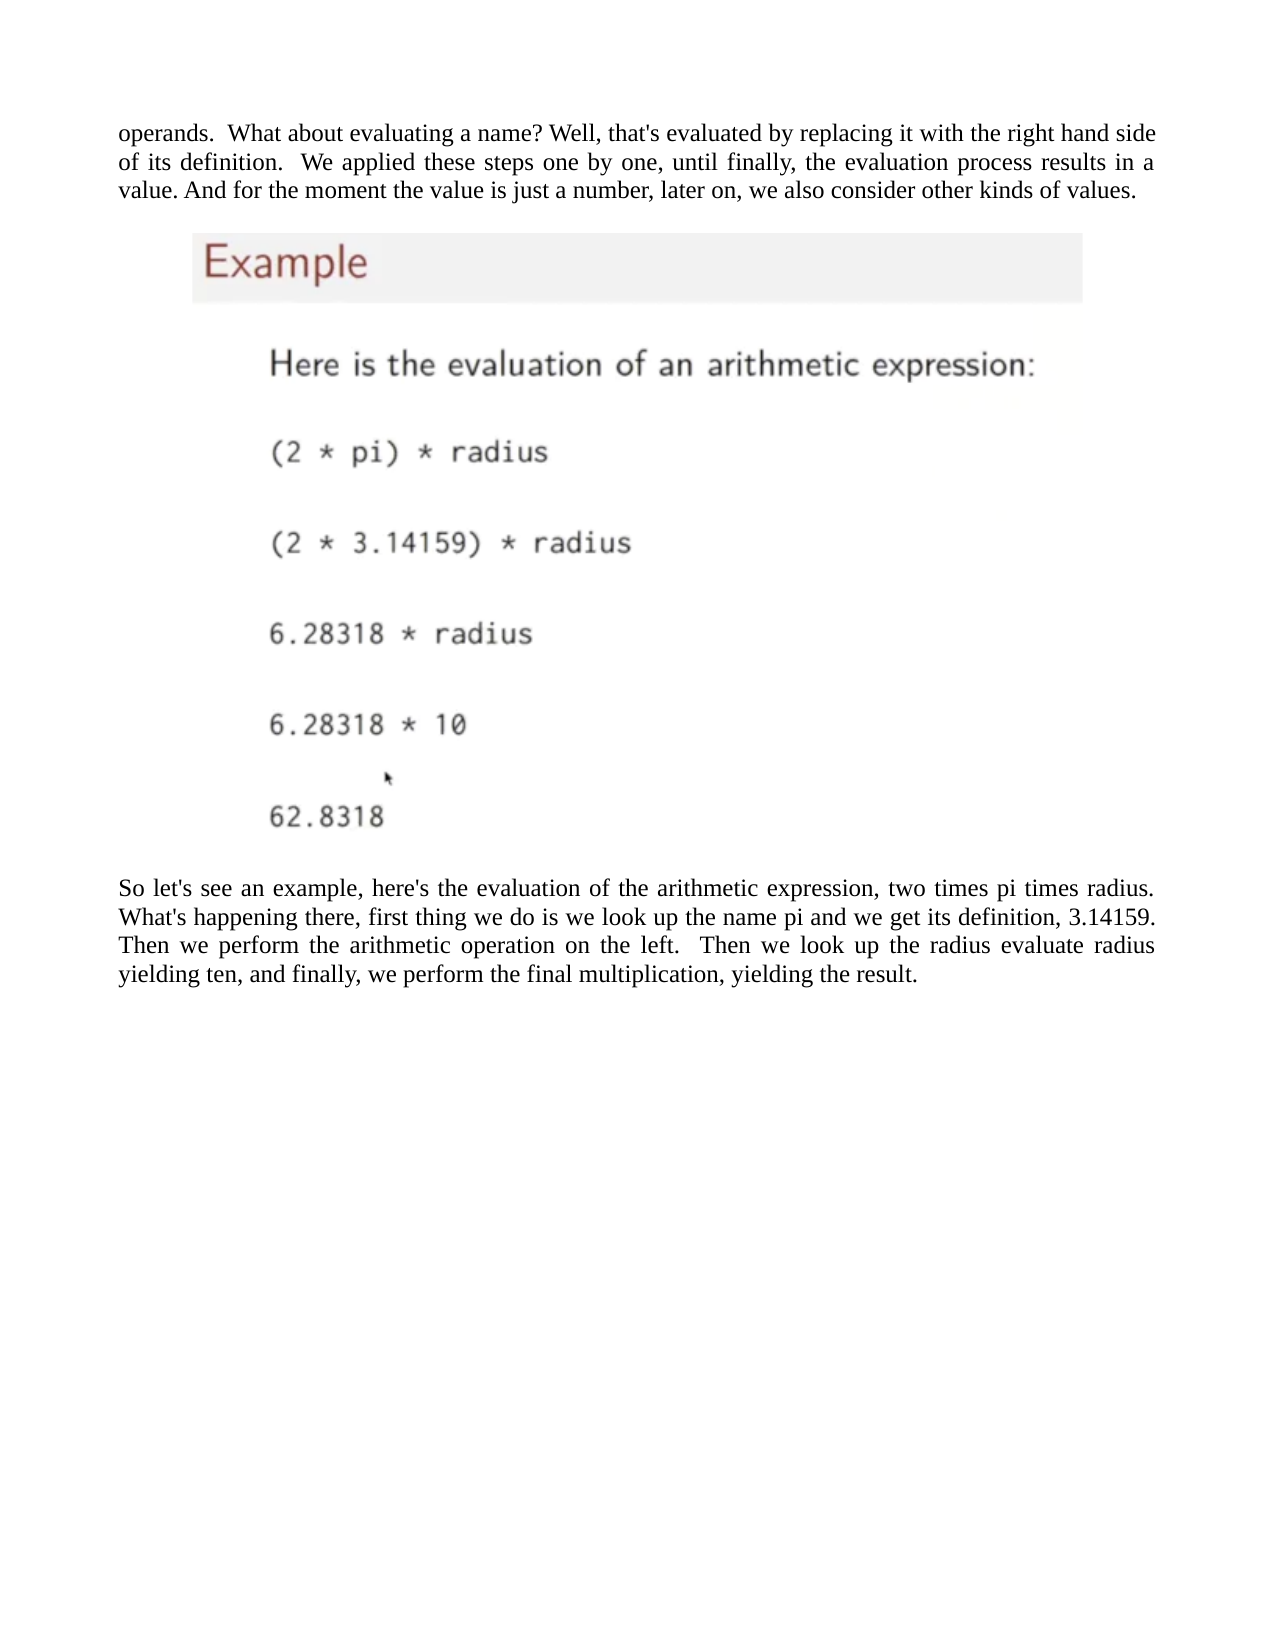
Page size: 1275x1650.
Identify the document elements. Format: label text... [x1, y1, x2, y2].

text So let's see an example, here's the evaluation of the arithmetic expression, two times pi times radius. What's happening there, first thing we do is we look up the name pi and we get its definition, 3.14159. Then we perform the arithmetic operation on the left. Then we look up the radius evaluate radius yielding ten, and finally, we perform the final multiplication, yielding the result. [118, 873, 1157, 988]
picture [192, 233, 1083, 844]
text operands. What about evaluating a name? Well, that's evaluated by replacing it with the right hand side of its definition. We applied these steps one by one, until finally, the evaluation process results in a value. And for the moment the value is just a number, later on, we also consider other kinds of values. [118, 118, 1157, 204]
